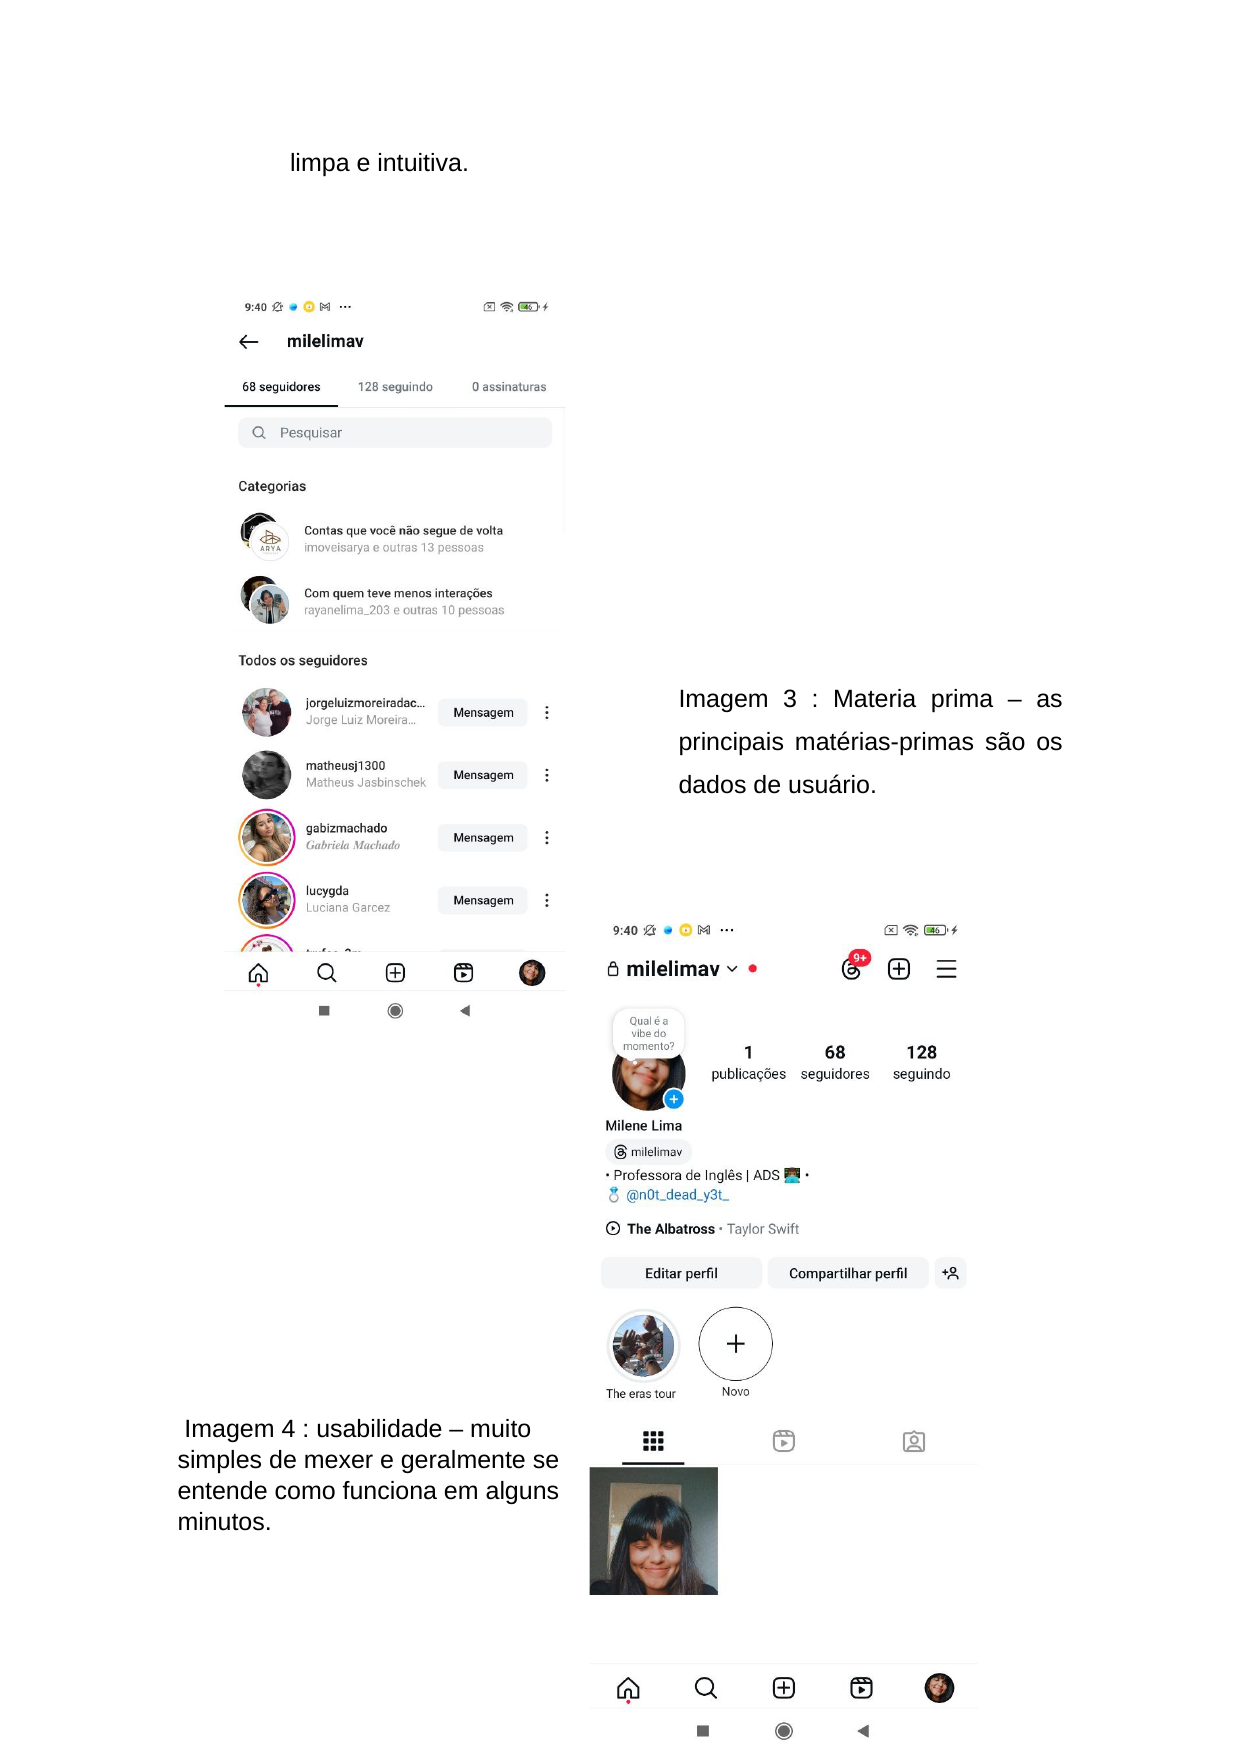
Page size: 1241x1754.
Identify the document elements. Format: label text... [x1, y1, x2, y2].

picture [224, 291, 566, 1031]
text [978, 1414, 1063, 1536]
subtitle Imagem 3 : Materia prima – as principais matérias-primas são os dados de usuário. [566, 684, 1063, 799]
subtitle limpa e intuitiva. [252, 148, 1063, 176]
picture [589, 912, 978, 1754]
text Imagem 4 : usabilidade – muito simples de mexer e geralmente se entende como funciona em alguns minutos. [177, 1414, 589, 1536]
